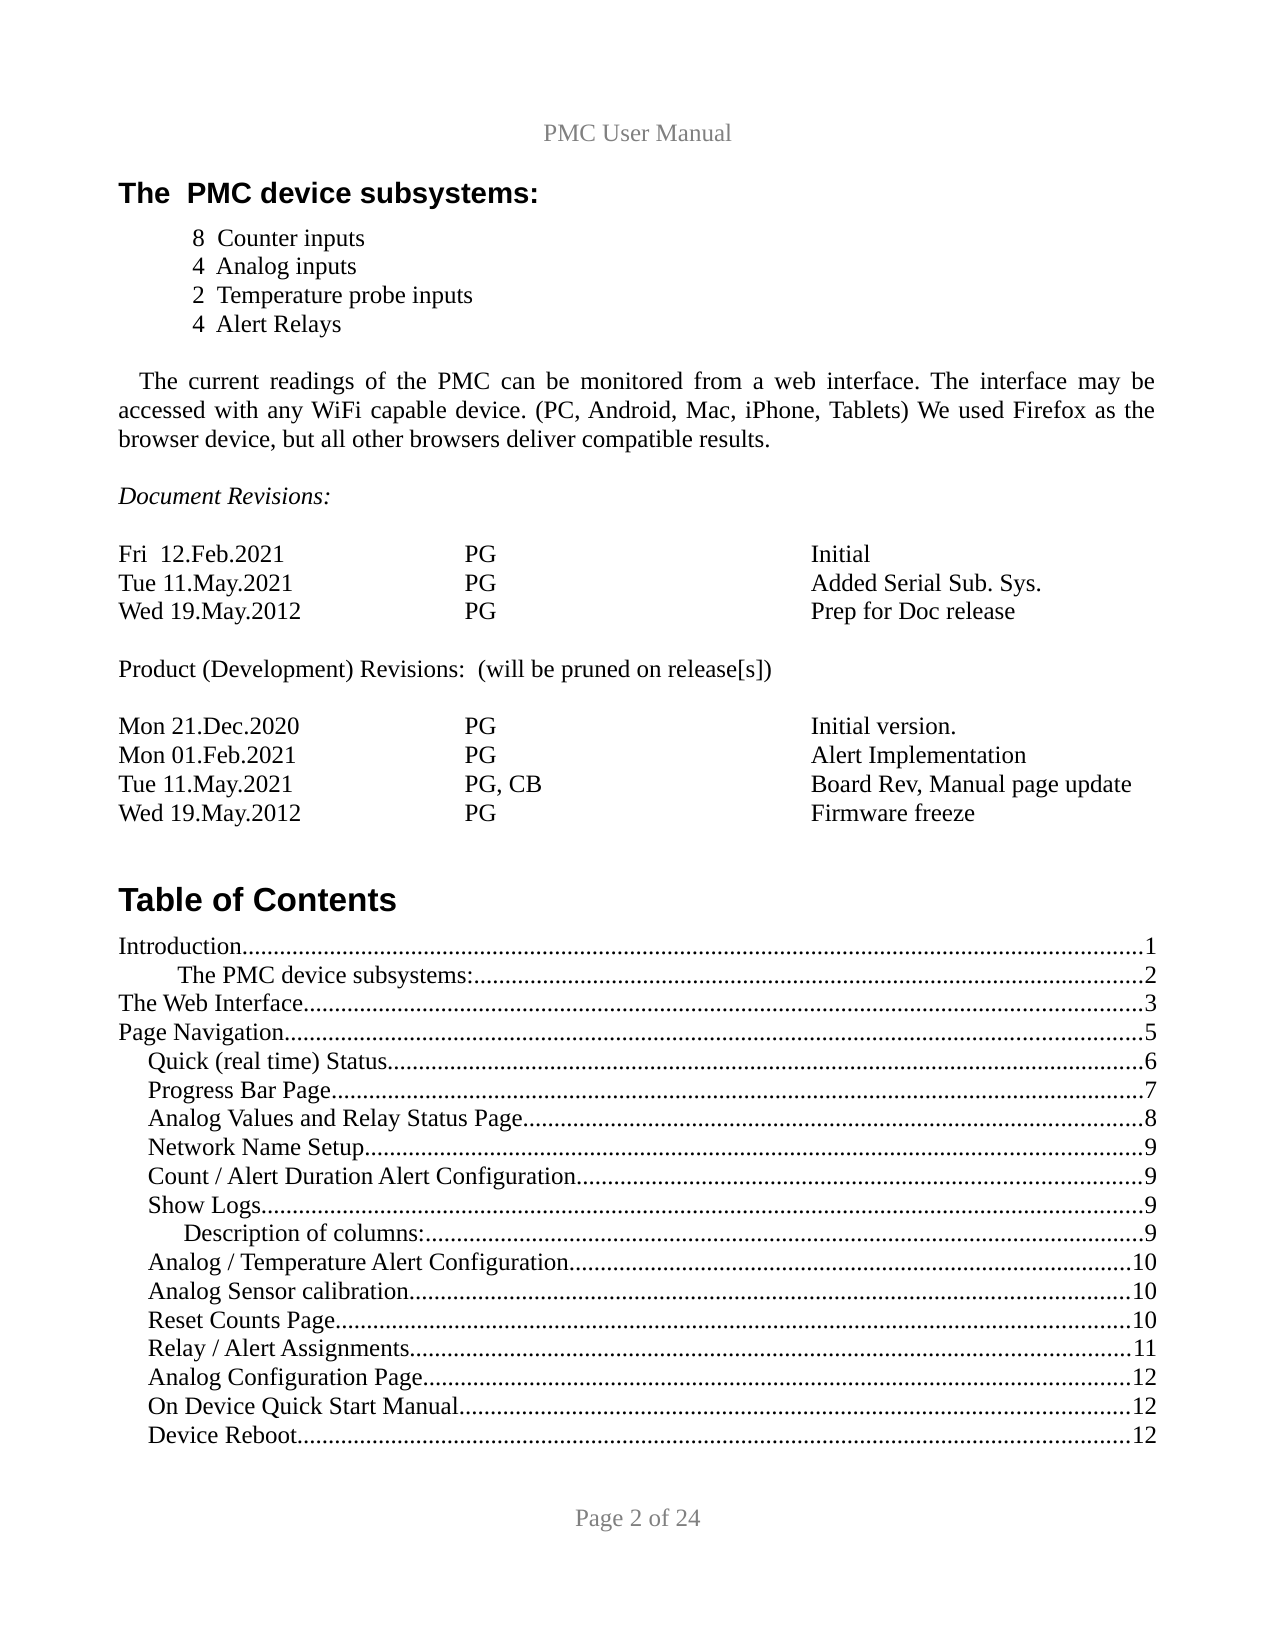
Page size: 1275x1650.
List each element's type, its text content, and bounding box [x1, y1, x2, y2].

text Product (Development) Revisions: (will be pruned on release[s]) [118, 654, 1157, 683]
table_cell Wed 19.May.2012 [118, 596, 464, 625]
text 2 Temperature probe inputs [118, 280, 1157, 309]
table_cell PG [464, 568, 811, 596]
text Device Reboot 12 [148, 1420, 1157, 1448]
text Progress Bar Page 7 [148, 1075, 1157, 1103]
table_header PG [464, 711, 811, 740]
table_cell Wed 19.May.2012 [118, 798, 464, 826]
table_cell Tue 11.May.2021 [118, 568, 464, 596]
table_cell Tue 11.May.2021 [118, 769, 464, 798]
text Count / Alert Duration Alert Configuration 9 [148, 1161, 1157, 1190]
table_header Initial [811, 539, 1157, 568]
table_cell PG [464, 596, 811, 625]
text Analog / Temperature Alert Configuration 10 [148, 1247, 1157, 1276]
text 4 Analog inputs [118, 251, 1157, 280]
text Relay / Alert Assignments 11 [148, 1333, 1157, 1362]
text Document Revisions: [118, 481, 1157, 510]
text Page Navigation 5 [118, 1017, 1157, 1046]
table_header Fri 12.Feb.2021 [118, 539, 464, 568]
table_cell Mon 01.Feb.2021 [118, 740, 464, 769]
text 4 Alert Relays [118, 309, 1157, 338]
text Show Logs 9 [148, 1190, 1157, 1218]
table_header Initial version. [811, 711, 1157, 740]
text The PMC device subsystems: 2 [177, 960, 1157, 988]
text The current readings of the PMC can be monitored from a web interface. The interface may be accessed with any WiFi capable device. (PC, Android, Mac, iPhone, Tablets) We used Firefox as the browser device, but all other browsers deliver compatible results. [118, 366, 1157, 453]
subtitle The PMC device subsystems: [118, 176, 1157, 210]
table_cell Board Rev, Manual page update [811, 769, 1157, 798]
text Description of columns: 9 [177, 1218, 1157, 1247]
table_cell Firmware freeze [811, 798, 1157, 826]
text Reset Counts Page 10 [148, 1305, 1157, 1333]
text On Device Quick Start Manual 12 [148, 1391, 1157, 1420]
text Analog Configuration Page 12 [148, 1362, 1157, 1391]
table_cell Alert Implementation [811, 740, 1157, 769]
text 8 Counter inputs [118, 223, 1157, 251]
table_cell PG [464, 798, 811, 826]
text Quick (real time) Status 6 [148, 1046, 1157, 1075]
table_cell Added Serial Sub. Sys. [811, 568, 1157, 596]
table_header PG [464, 539, 811, 568]
text The Web Interface 3 [118, 988, 1157, 1017]
table_cell PG, CB [464, 769, 811, 798]
text Network Name Setup 9 [148, 1132, 1157, 1161]
text Introduction 1 [118, 931, 1157, 960]
subtitle Table of Contents [118, 880, 1157, 918]
table_header Mon 21.Dec.2020 [118, 711, 464, 740]
text Analog Sensor calibration 10 [148, 1276, 1157, 1305]
text Analog Values and Relay Status Page 8 [148, 1103, 1157, 1132]
table_cell PG [464, 740, 811, 769]
table_cell Prep for Doc release [811, 596, 1157, 625]
